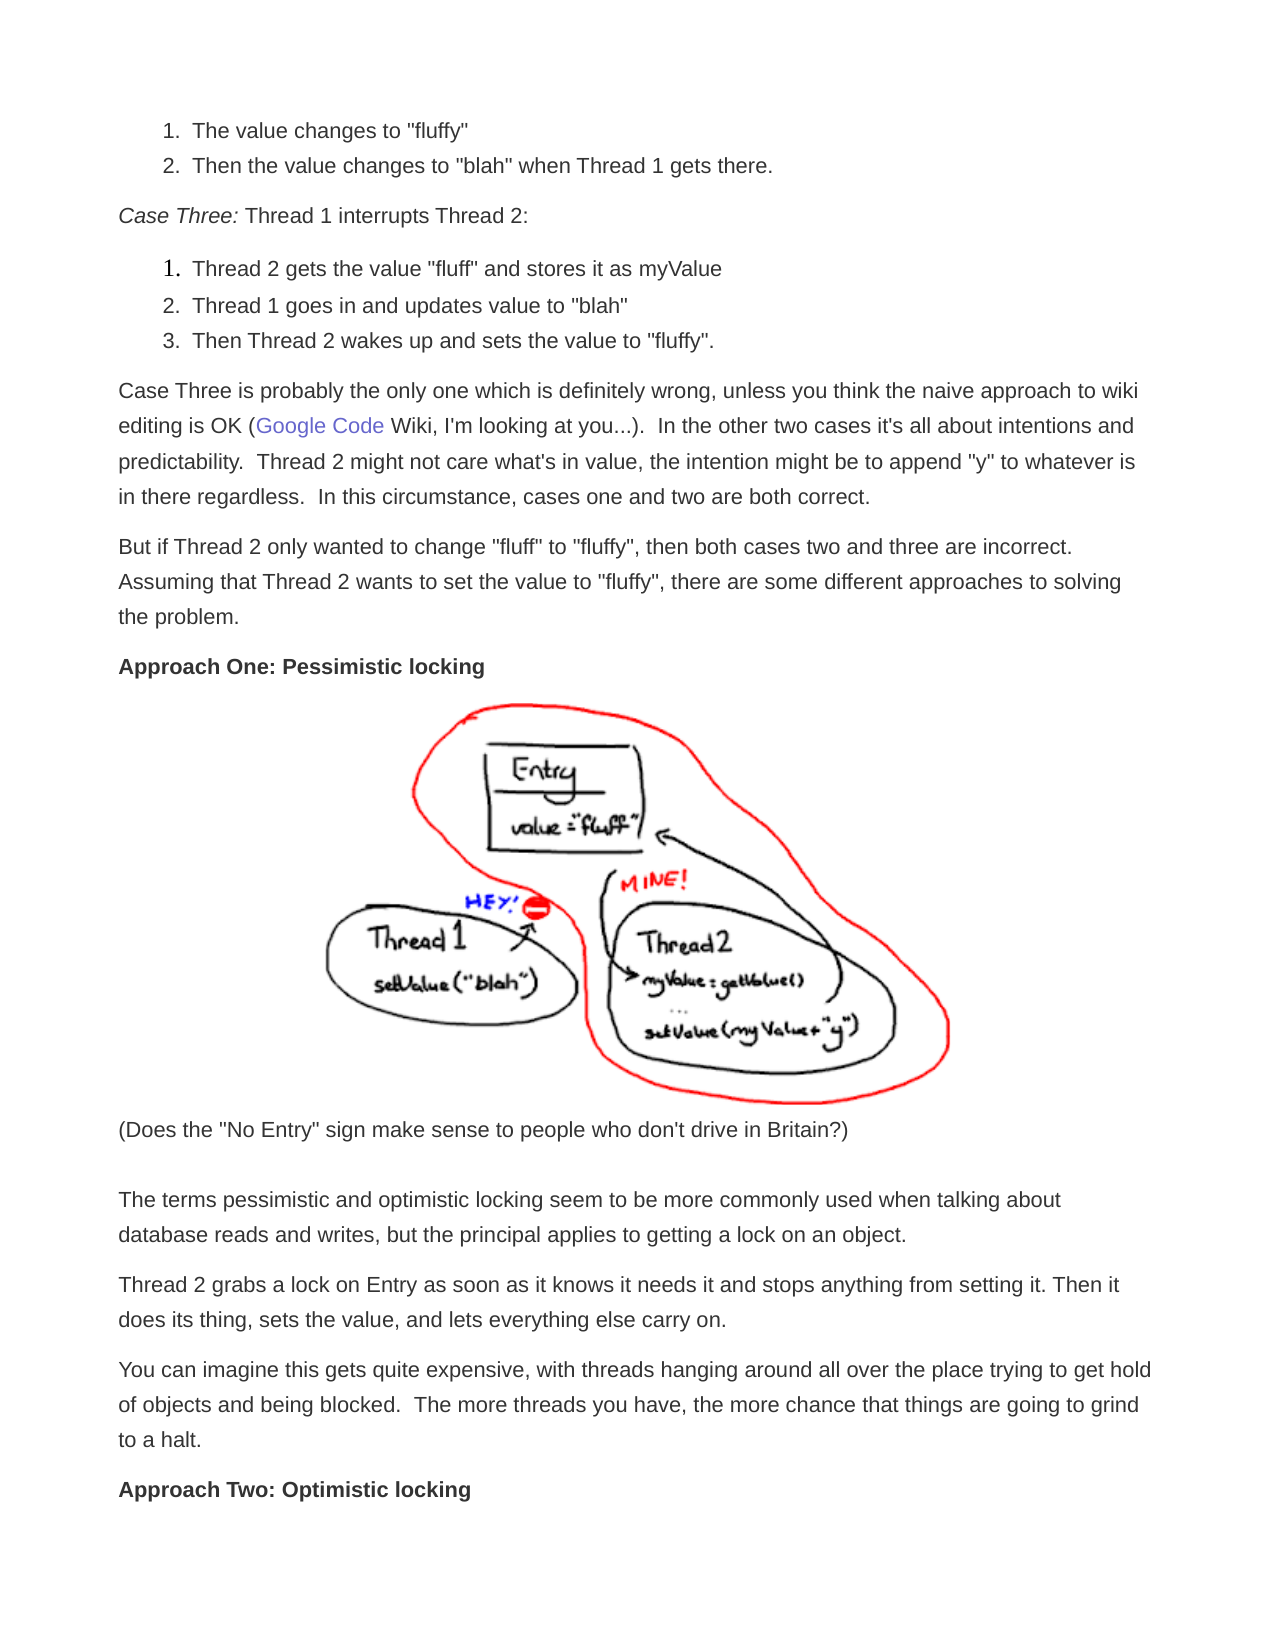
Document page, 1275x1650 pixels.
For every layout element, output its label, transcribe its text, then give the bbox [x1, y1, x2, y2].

list Thread 2 gets the value "fluff" and stores it as myValue [162, 253, 1157, 282]
list Then the value changes to "blah" when Thread 1 gets there. [162, 153, 1157, 178]
text Assuming that Thread 2 wants to set the value to "fluffy", there are some different approaches to solving the problem. [118, 569, 1157, 629]
text Approach One: Pessimistic locking [118, 654, 1157, 679]
list Then Thread 2 wakes up and sets the value to "fluffy". [162, 328, 1157, 353]
text Approach Two: Optimistic locking [118, 1477, 1157, 1502]
text Case Three is probably the only one which is definitely wrong, unless you think the naive approach to wiki editing is OK (Google Code Wiki, I'm looking at you...). In the other two cases it's all about intentions and predictability. Thread 2 might not care what's in value, the intention might be to append "y" to whatever is in there regardless. In this circumstance, cases one and two are both correct. [118, 378, 1157, 509]
text Case Three: Thread 1 interrupts Thread 2: [118, 203, 1157, 228]
picture [325, 703, 951, 1105]
list Thread 1 goes in and updates value to "blah" [162, 293, 1157, 318]
text You can imagine this gets quite expensive, with threads hanging around all over the place trying to get hold of objects and being blocked. The more threads you have, the more chance that things are going to grind to a halt. [118, 1357, 1157, 1453]
text (Does the "No Entry" sign make sense to people who don't drive in Britain?) The terms pessimistic and optimistic locking seem to be more commonly used when talking about database reads and writes, but the principal applies to getting a lock on an object. [118, 1117, 1157, 1247]
text Thread 2 grabs a lock on Entry as soon as it knows it needs it and stops anything from setting it. Then it does its thing, sets the value, and lets everything else carry on. [118, 1272, 1157, 1332]
list The value changes to "fluffy" [162, 118, 1157, 143]
text But if Thread 2 only wanted to change "fluff" to "fluffy", then both cases two and three are incorrect. [118, 533, 1157, 559]
